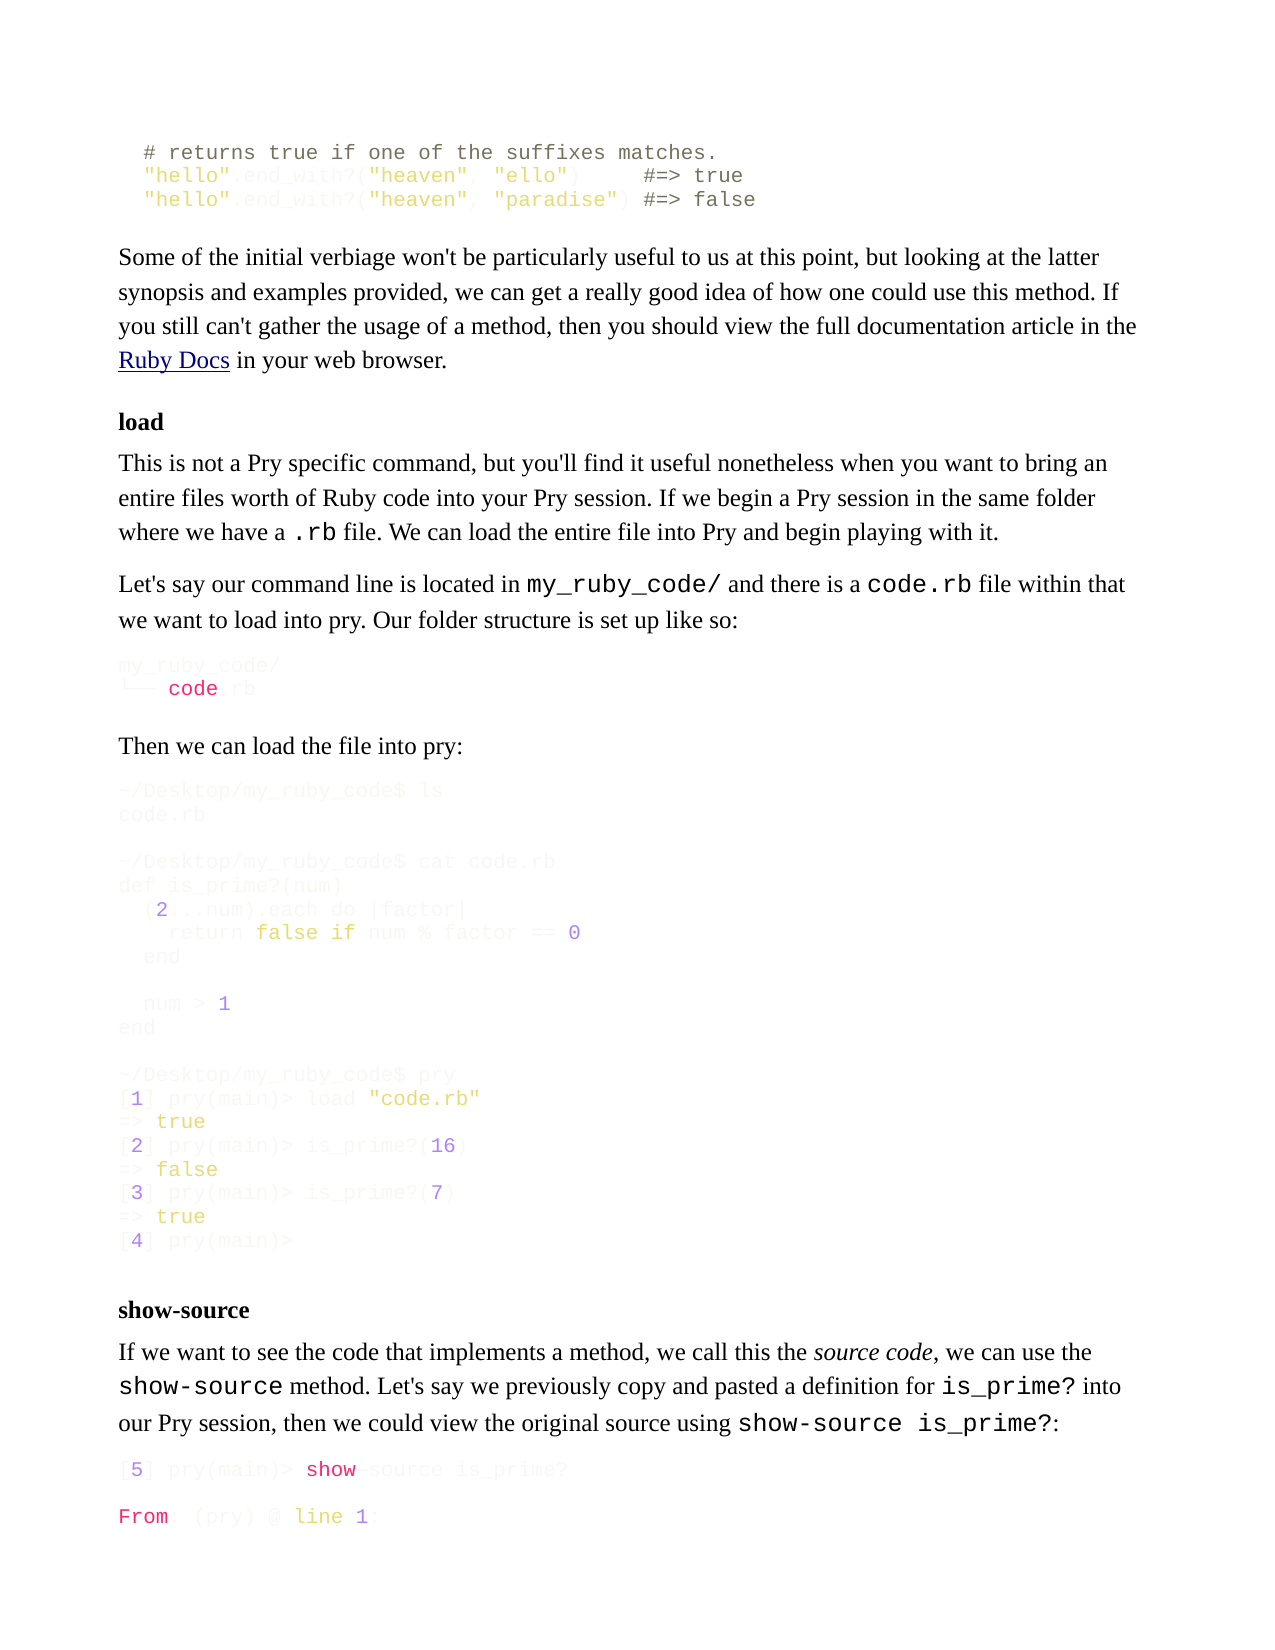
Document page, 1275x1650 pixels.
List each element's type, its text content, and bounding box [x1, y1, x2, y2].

text => true [118, 1206, 1157, 1230]
text def is_prime?(num) [118, 875, 1157, 899]
text [2] pry(main)> is_prime?(16) [118, 1135, 1157, 1159]
text ~/Desktop/my_ruby_code$ cat code.rb [118, 851, 1157, 875]
text => false [118, 1159, 1157, 1182]
subtitle show-source [118, 1295, 1157, 1324]
text From: (pry) @ line 1: [118, 1506, 1157, 1530]
text num > 1 [118, 993, 1157, 1017]
text code.rb [118, 804, 1157, 828]
text Then we can load the file into pry: [118, 731, 1157, 760]
text "hello".end_with?("heaven", "paradise") #=> false [118, 189, 1157, 213]
text [3] pry(main)> is_prime?(7) [118, 1182, 1157, 1206]
text [4] pry(main)> [118, 1230, 1157, 1253]
text Some of the initial verbiage won't be particularly useful to us at this point, but looking at the latter synopsis and examples provided, we can get a really good idea of how one could use this method. If you still can't gather the usage of a method, then you should view the full documentation article in the Ruby Docs in your web browser. [118, 242, 1157, 374]
text This is not a Pry specific command, but you'll find it useful nonetheless when you want to bring an entire files worth of Ruby code into your Pry session. If we begin a Pry session in the same folder where we have a .rb file. We can load the entire file into Pry and begin playing with it. [118, 448, 1157, 548]
text my_ruby_code/ [118, 654, 1157, 678]
text ~/Desktop/my_ruby_code$ ls [118, 780, 1157, 804]
text ~/Desktop/my_ruby_code$ pry [118, 1064, 1157, 1088]
text If we want to see the code that implements a method, we call this the source code, we can use the show-source method. Let's say we previously copy and pasted a definition for is_prime? into our Pry session, then we could view the original source using show-source is_prime?: [118, 1337, 1157, 1438]
text end [118, 946, 1157, 969]
text => true [118, 1111, 1157, 1135]
text return false if num % factor == 0 [118, 922, 1157, 946]
subtitle load [118, 407, 1157, 436]
text "hello".end_with?("heaven", "ello") #=> true [118, 165, 1157, 189]
text └── code.rb [118, 678, 1157, 702]
text (2...num).each do |factor| [118, 899, 1157, 922]
text Let's say our command line is located in my_ruby_code/ and there is a code.rb file within that we want to load into pry. Our folder structure is set up like so: [118, 569, 1157, 634]
text [1] pry(main)> load "code.rb" [118, 1088, 1157, 1111]
text # returns true if one of the suffixes matches. [118, 142, 1157, 165]
text end [118, 1017, 1157, 1041]
text [5] pry(main)> show-source is_prime? [118, 1459, 1157, 1483]
